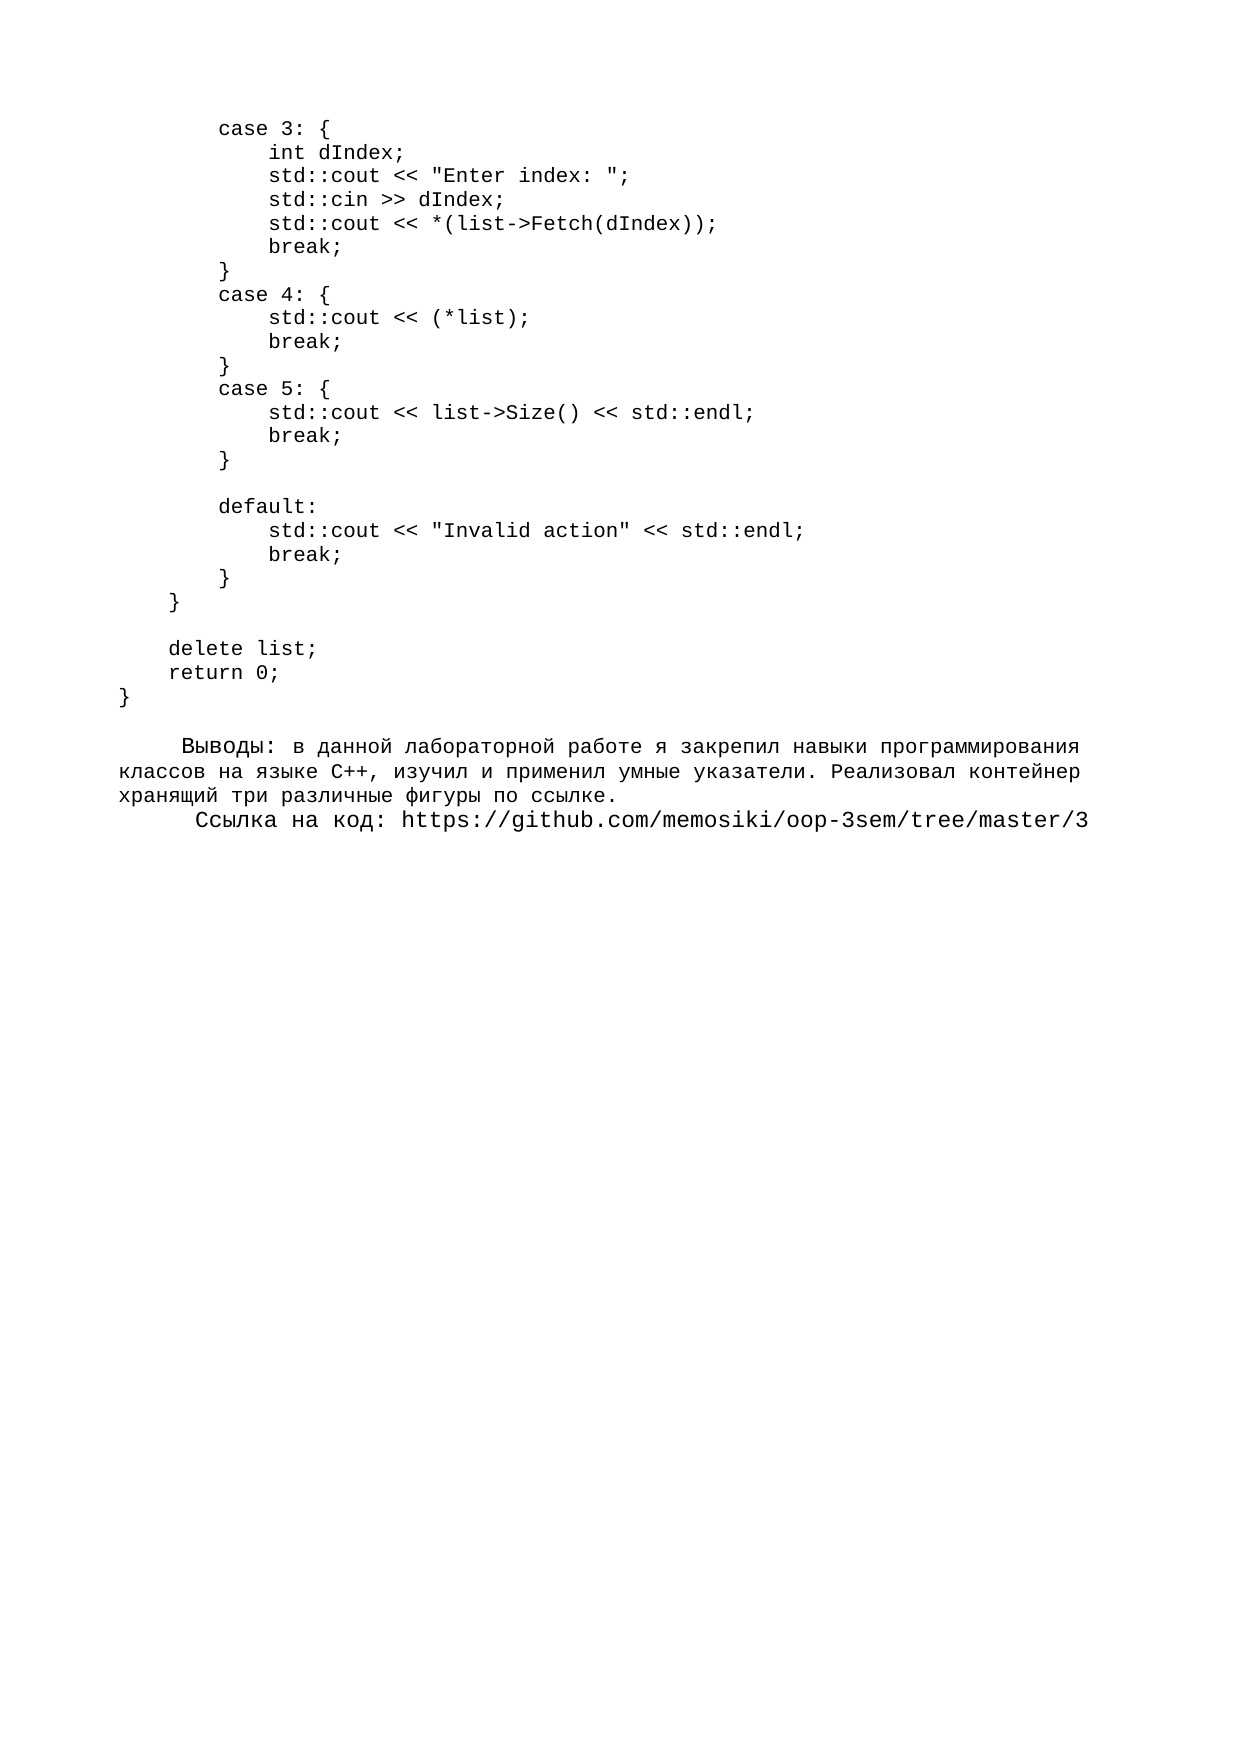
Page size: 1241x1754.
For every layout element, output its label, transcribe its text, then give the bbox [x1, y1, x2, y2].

text break; [118, 544, 1122, 567]
text delete list; [118, 638, 1122, 662]
text std::cout << *(list->Fetch(dIndex)); [118, 213, 1122, 236]
text } [118, 354, 1122, 378]
text case 4: { [118, 284, 1122, 307]
text break; [118, 426, 1122, 449]
text int dIndex; [118, 142, 1122, 165]
text Ссылка на код: https://github.com/memosiki/oop-3sem/tree/master/3 [118, 808, 1122, 834]
text } [118, 260, 1122, 284]
text break; [118, 331, 1122, 354]
text } [118, 686, 1122, 709]
text std::cout << "Invalid action" << std::endl; [118, 520, 1122, 544]
text return 0; [118, 662, 1122, 686]
text case 5: { [118, 378, 1122, 402]
text break; [118, 236, 1122, 260]
text } [118, 449, 1122, 473]
text case 3: { [118, 118, 1122, 142]
text Выводы: в данной лабораторной работе я закрепил навыки программирования классов на языке С++, изучил и применил умные указатели. Реализовал контейнер хранящий три различные фигуры по ссылке. [118, 733, 1122, 808]
text std::cin >> dIndex; [118, 189, 1122, 213]
text std::cout << (*list); [118, 307, 1122, 331]
text default: [118, 496, 1122, 520]
text std::cout << "Enter index: "; [118, 165, 1122, 189]
text std::cout << list->Size() << std::endl; [118, 402, 1122, 426]
text } [118, 567, 1122, 591]
text } [118, 591, 1122, 615]
